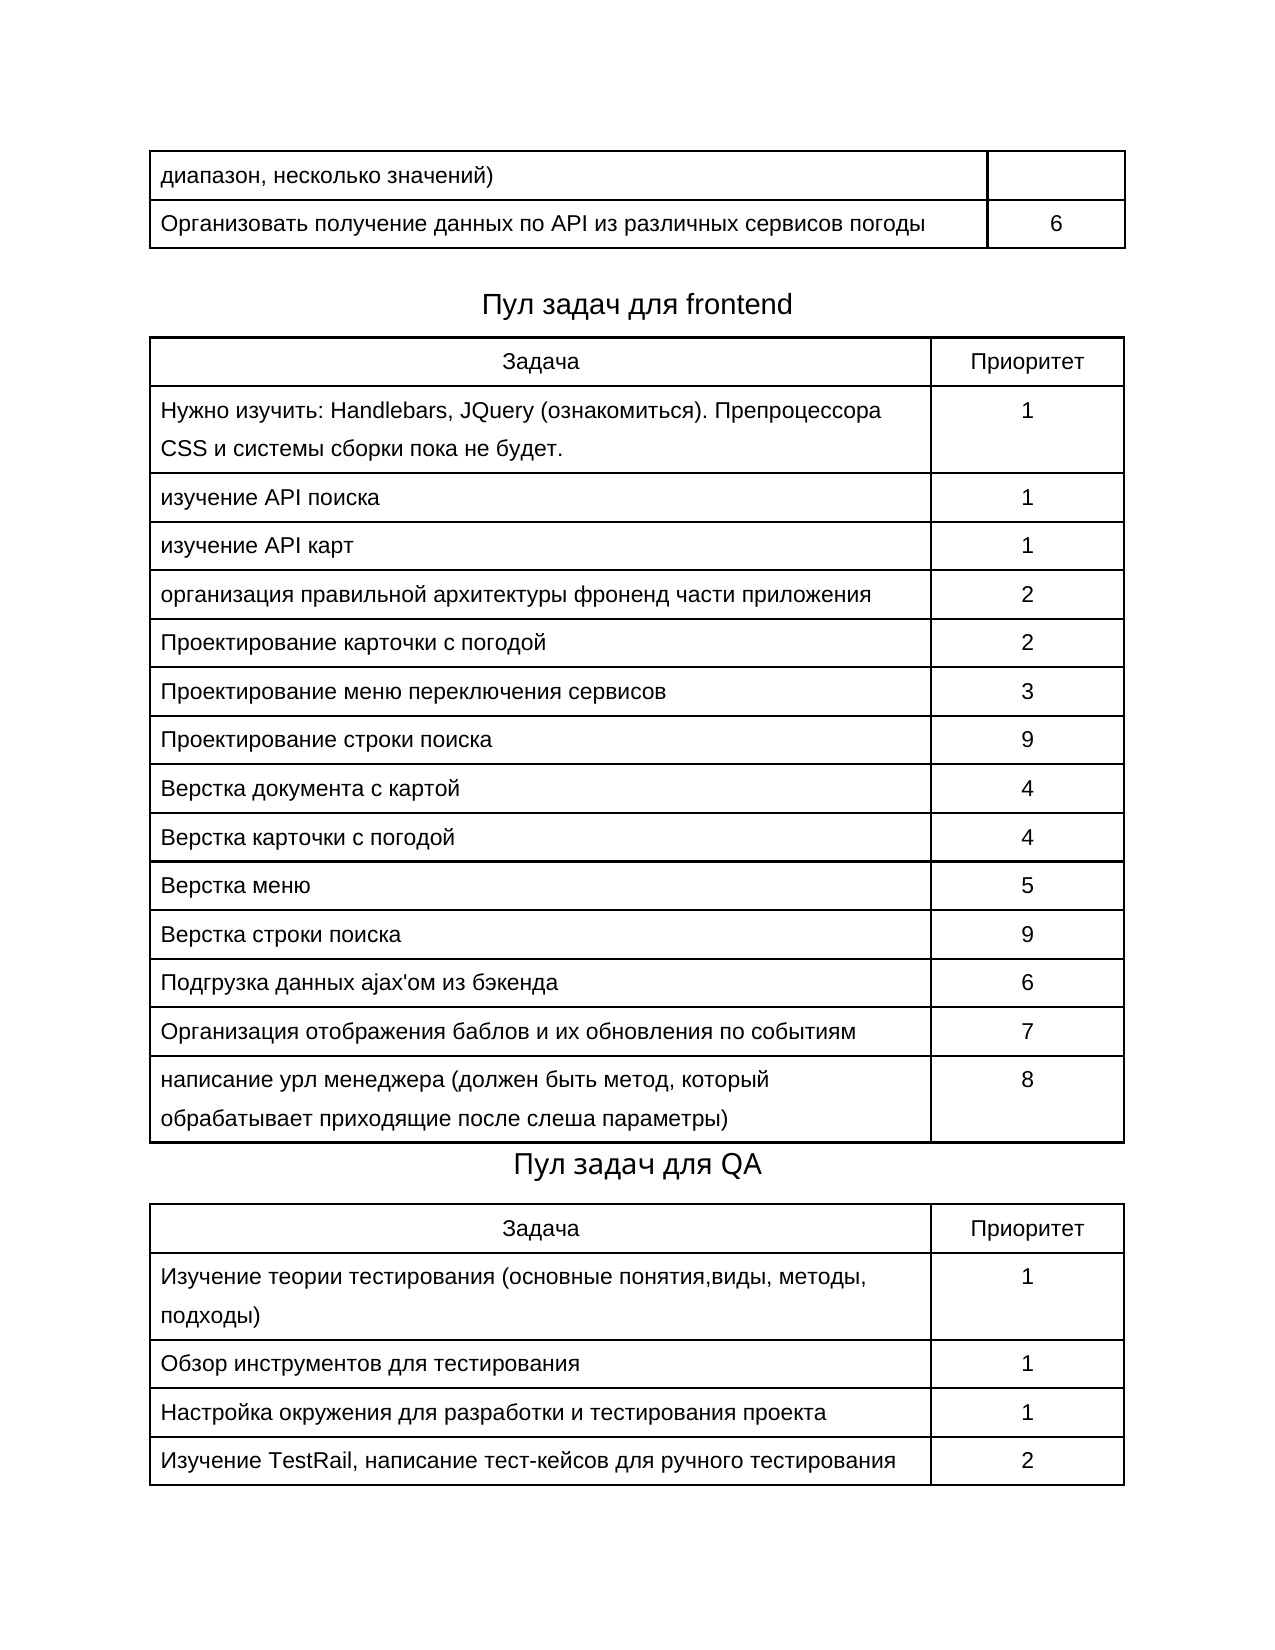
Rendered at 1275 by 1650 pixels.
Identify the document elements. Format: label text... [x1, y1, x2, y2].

table_cell изучение API поиска [151, 474, 930, 521]
table_cell 9 [932, 911, 1123, 957]
table_cell 1 [932, 1389, 1123, 1436]
table_cell Верстка документа с картой [151, 765, 930, 812]
text Пул задач для frontend [150, 288, 1125, 320]
table_header Приоритет [932, 1205, 1123, 1252]
table_cell 1 [932, 387, 1123, 472]
table_cell Нужно изучить: Handlebars, JQuery (ознакомиться). Препроцессора CSS и системы сборки пока не будет. [151, 387, 930, 472]
table_cell изучение API карт [151, 523, 930, 569]
table_cell написание урл менеджера (должен быть метод, который обрабатывает приходящие после слеша параметры) [151, 1057, 930, 1141]
table_cell Организовать получение данных по API из различных сервисов погоды [151, 201, 986, 247]
table_cell диапазон, несколько значений) [151, 152, 986, 198]
table_cell 8 [932, 1057, 1123, 1141]
table_cell 4 [932, 765, 1123, 812]
table_cell 2 [932, 571, 1123, 618]
table_cell Проектирование меню переключения сервисов [151, 668, 930, 715]
table_cell [989, 152, 1124, 198]
table_cell 4 [932, 814, 1123, 860]
table_header Задача [151, 339, 930, 385]
table_cell 5 [932, 863, 1123, 909]
table_cell Верстка меню [151, 863, 930, 909]
table_cell 9 [932, 717, 1123, 763]
table_cell организация правильной архитектуры фроненд части приложения [151, 571, 930, 618]
table_cell 7 [932, 1008, 1123, 1054]
table_header Задача [151, 1205, 930, 1252]
table_cell 1 [932, 523, 1123, 569]
table_cell Верстка строки поиска [151, 911, 930, 957]
table_header Приоритет [932, 339, 1123, 385]
table_cell 2 [932, 620, 1123, 666]
table_cell Изучение TestRail, написание тест-кейсов для ручного тестирования [151, 1438, 930, 1484]
table_cell Обзор инструментов для тестирования [151, 1341, 930, 1387]
table_cell Организация отображения баблов и их обновления по событиям [151, 1008, 930, 1054]
table_cell 1 [932, 474, 1123, 521]
text Пул задач для QA [150, 1144, 1125, 1183]
table_cell Настройка окружения для разработки и тестирования проекта [151, 1389, 930, 1436]
table_cell Изучение теории тестирования (основные понятия,виды, методы, подходы) [151, 1254, 930, 1338]
table_cell 6 [932, 960, 1123, 1006]
table_cell 1 [932, 1254, 1123, 1338]
table_cell 2 [932, 1438, 1123, 1484]
table_cell Проектирование карточки с погодой [151, 620, 930, 666]
table_cell Проектирование строки поиска [151, 717, 930, 763]
table_cell 6 [989, 201, 1124, 247]
table_cell Подгрузка данных ajax'ом из бэкенда [151, 960, 930, 1006]
table_cell 3 [932, 668, 1123, 715]
table_cell Верстка карточки с погодой [151, 814, 930, 860]
table_cell 1 [932, 1341, 1123, 1387]
